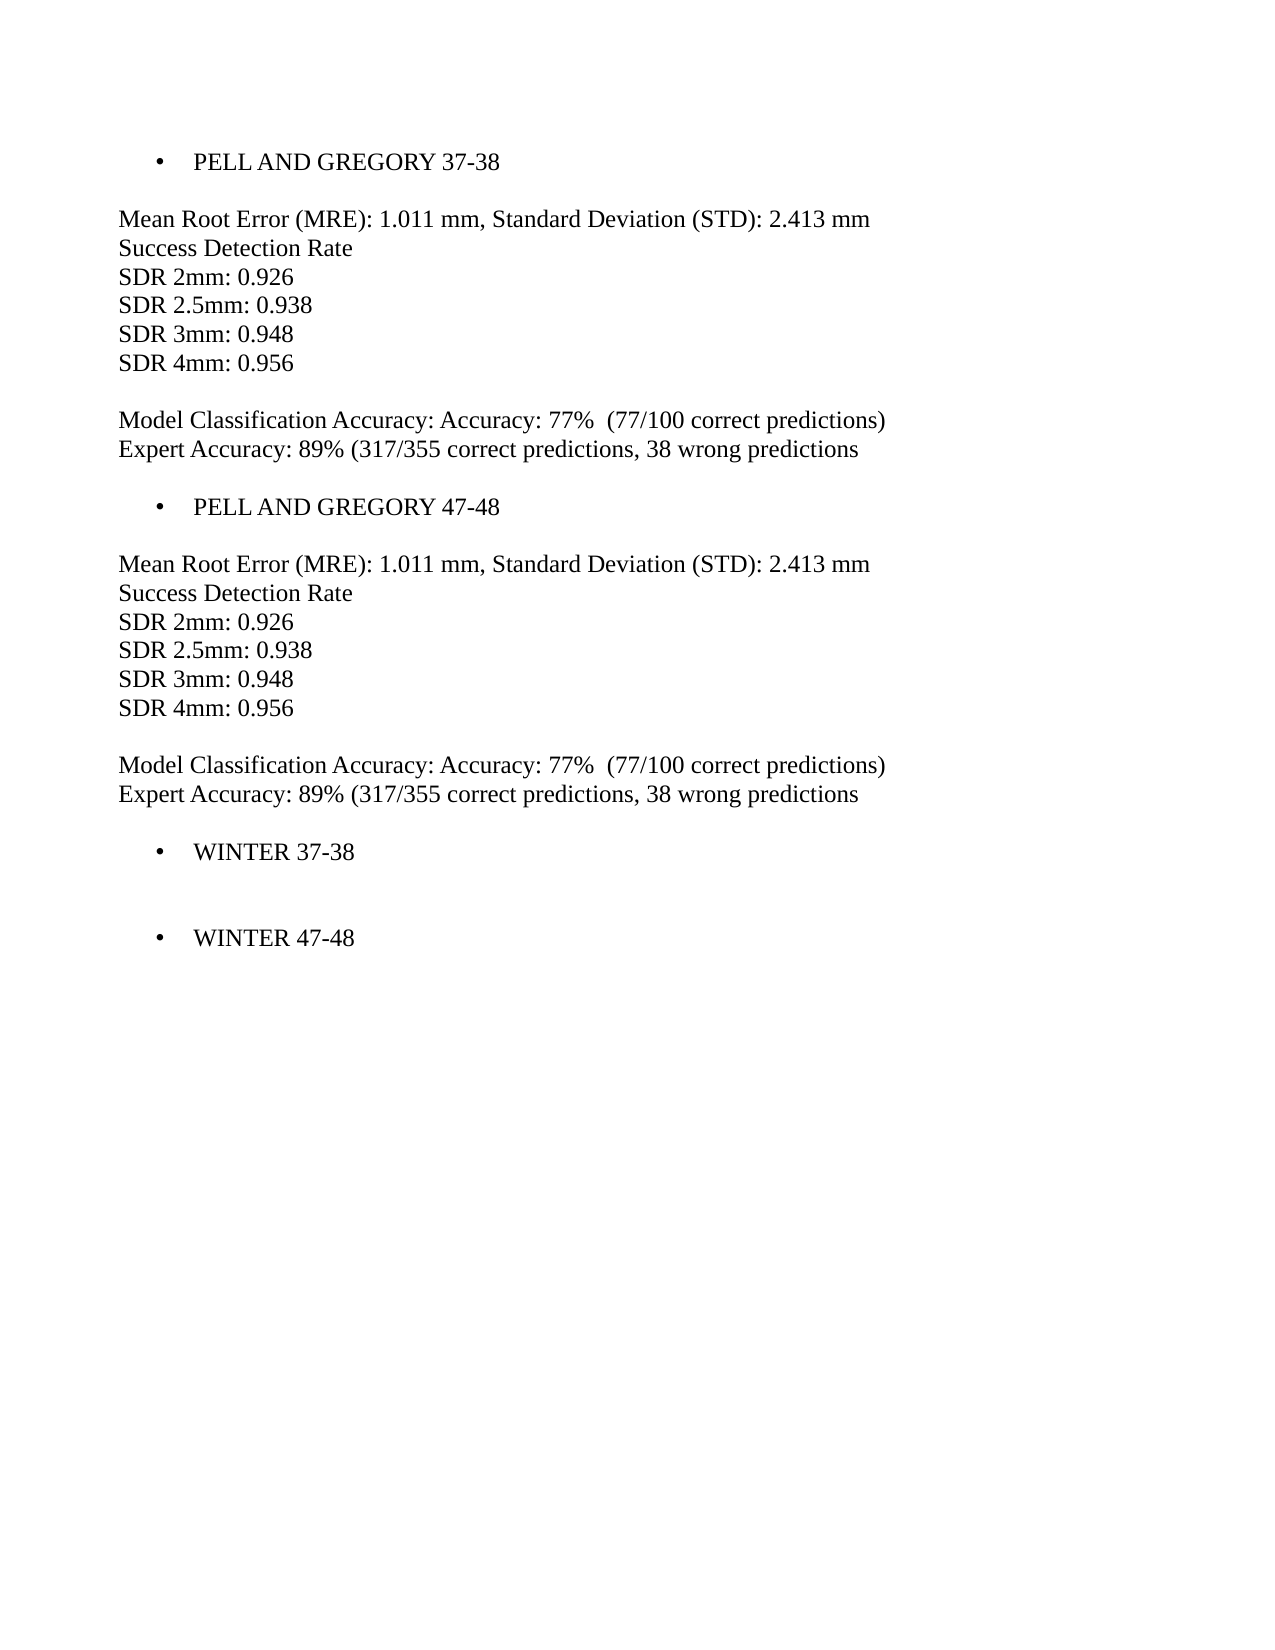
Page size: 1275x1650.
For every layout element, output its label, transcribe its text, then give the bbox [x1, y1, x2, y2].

text Mean Root Error (MRE): 1.011 mm, Standard Deviation (STD): 2.413 mm [118, 204, 1157, 233]
text Success Detection Rate [118, 578, 1157, 607]
text SDR 3mm: 0.948 [118, 319, 1157, 348]
text Mean Root Error (MRE): 1.011 mm, Standard Deviation (STD): 2.413 mm [118, 549, 1157, 578]
text SDR 2mm: 0.926 [118, 607, 1157, 636]
text SDR 2.5mm: 0.938 [118, 291, 1157, 319]
list WINTER 37-38 [156, 837, 1157, 866]
list PELL AND GREGORY 47-48 [156, 492, 1157, 521]
text Success Detection Rate [118, 233, 1157, 262]
text SDR 4mm: 0.956 [118, 693, 1157, 722]
list PELL AND GREGORY 37-38 [156, 147, 1157, 176]
list WINTER 47-48 [156, 923, 1157, 952]
text SDR 4mm: 0.956 [118, 348, 1157, 377]
text SDR 3mm: 0.948 [118, 664, 1157, 693]
text Expert Accuracy: 89% (317/355 correct predictions, 38 wrong predictions [118, 779, 1157, 808]
text Expert Accuracy: 89% (317/355 correct predictions, 38 wrong predictions [118, 434, 1157, 463]
text Model Classification Accuracy: Accuracy: 77% (77/100 correct predictions) [118, 406, 1157, 434]
text SDR 2.5mm: 0.938 [118, 636, 1157, 664]
text Model Classification Accuracy: Accuracy: 77% (77/100 correct predictions) [118, 751, 1157, 779]
text SDR 2mm: 0.926 [118, 262, 1157, 291]
